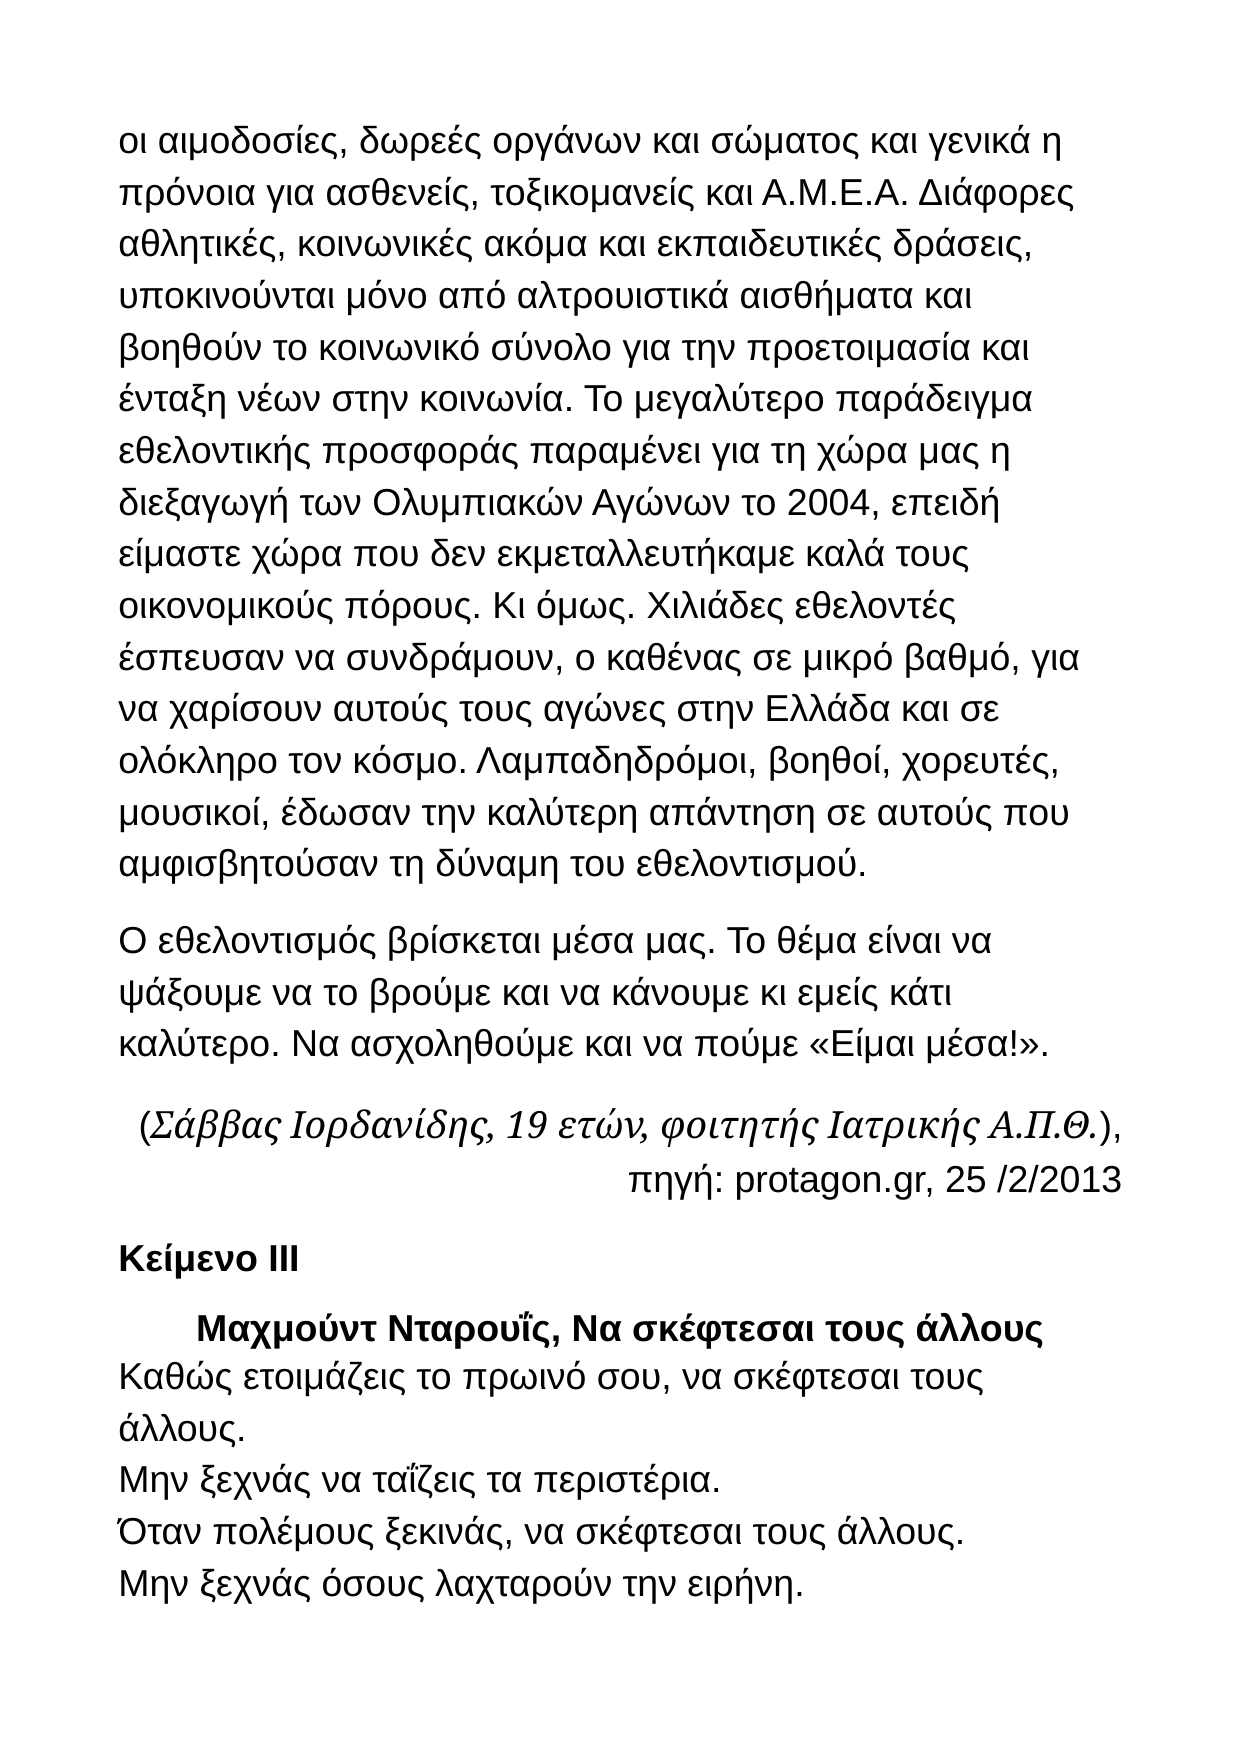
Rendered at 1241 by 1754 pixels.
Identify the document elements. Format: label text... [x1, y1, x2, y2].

text (Σάββας Ιορδανίδης, 19 ετών, φοιτητής Ιατρικής Α.Π.Θ.), πηγή: protagon.gr, 25 /2/2013 [118, 1098, 1122, 1201]
text Ο εθελοντισμός βρίσκεται μέσα μας. Το θέμα είναι να ψάξουμε να το βρούμε και να κάνουμε κι εμείς κάτι καλύτερο. Να ασχοληθούμε και να πούμε «Είμαι μέσα!». [118, 918, 1122, 1064]
text οι αιμοδοσίες, δωρεές οργάνων και σώματος και γενικά η πρόνοια για ασθενείς, τοξικομανείς και Α.Μ.Ε.Α. Διάφορες αθλητικές, κοινωνικές ακόμα και εκπαιδευτικές δράσεις, υποκινούνται μόνο από αλτρουιστικά αισθήματα και βοηθούν το κοινωνικό σύνολο για την προετοιμασία και ένταξη νέων στην κοινωνία. Το μεγαλύτερο παράδειγμα εθελοντικής προσφοράς παραμένει για τη χώρα μας η διεξαγωγή των Ολυμπιακών Αγώνων το 2004, επειδή είμαστε χώρα που δεν εκμεταλλευτήκαμε καλά τους οικονομικούς πόρους. Κι όμως. Χιλιάδες εθελοντές έσπευσαν να συνδράμουν, ο καθένας σε μικρό βαθμό, για να χαρίσουν αυτούς τους αγώνες στην Ελλάδα και σε ολόκληρο τον κόσμο. Λαμπαδηδρόμοι, βοηθοί, χορευτές, μουσικοί, έδωσαν την καλύτερη απάντηση σε αυτούς που αμφισβητούσαν τη δύναμη του εθελοντισμού. [118, 118, 1122, 884]
subtitle Κείμενο ΙΙΙ [118, 1236, 1122, 1279]
subtitle Μαχμούντ Νταρουΐς, Να σκέφτεσαι τους άλλους [118, 1307, 1122, 1350]
text Καθώς ετοιμάζεις το πρωινό σου, να σκέφτεσαι τους άλλους. Μην ξεχνάς να ταΐζεις τα περιστέρια. Όταν πολέμους ξεκινάς, να σκέφτεσαι τους άλλους. Μην ξεχνάς όσους λαχταρούν την ειρήνη. [118, 1354, 1122, 1604]
